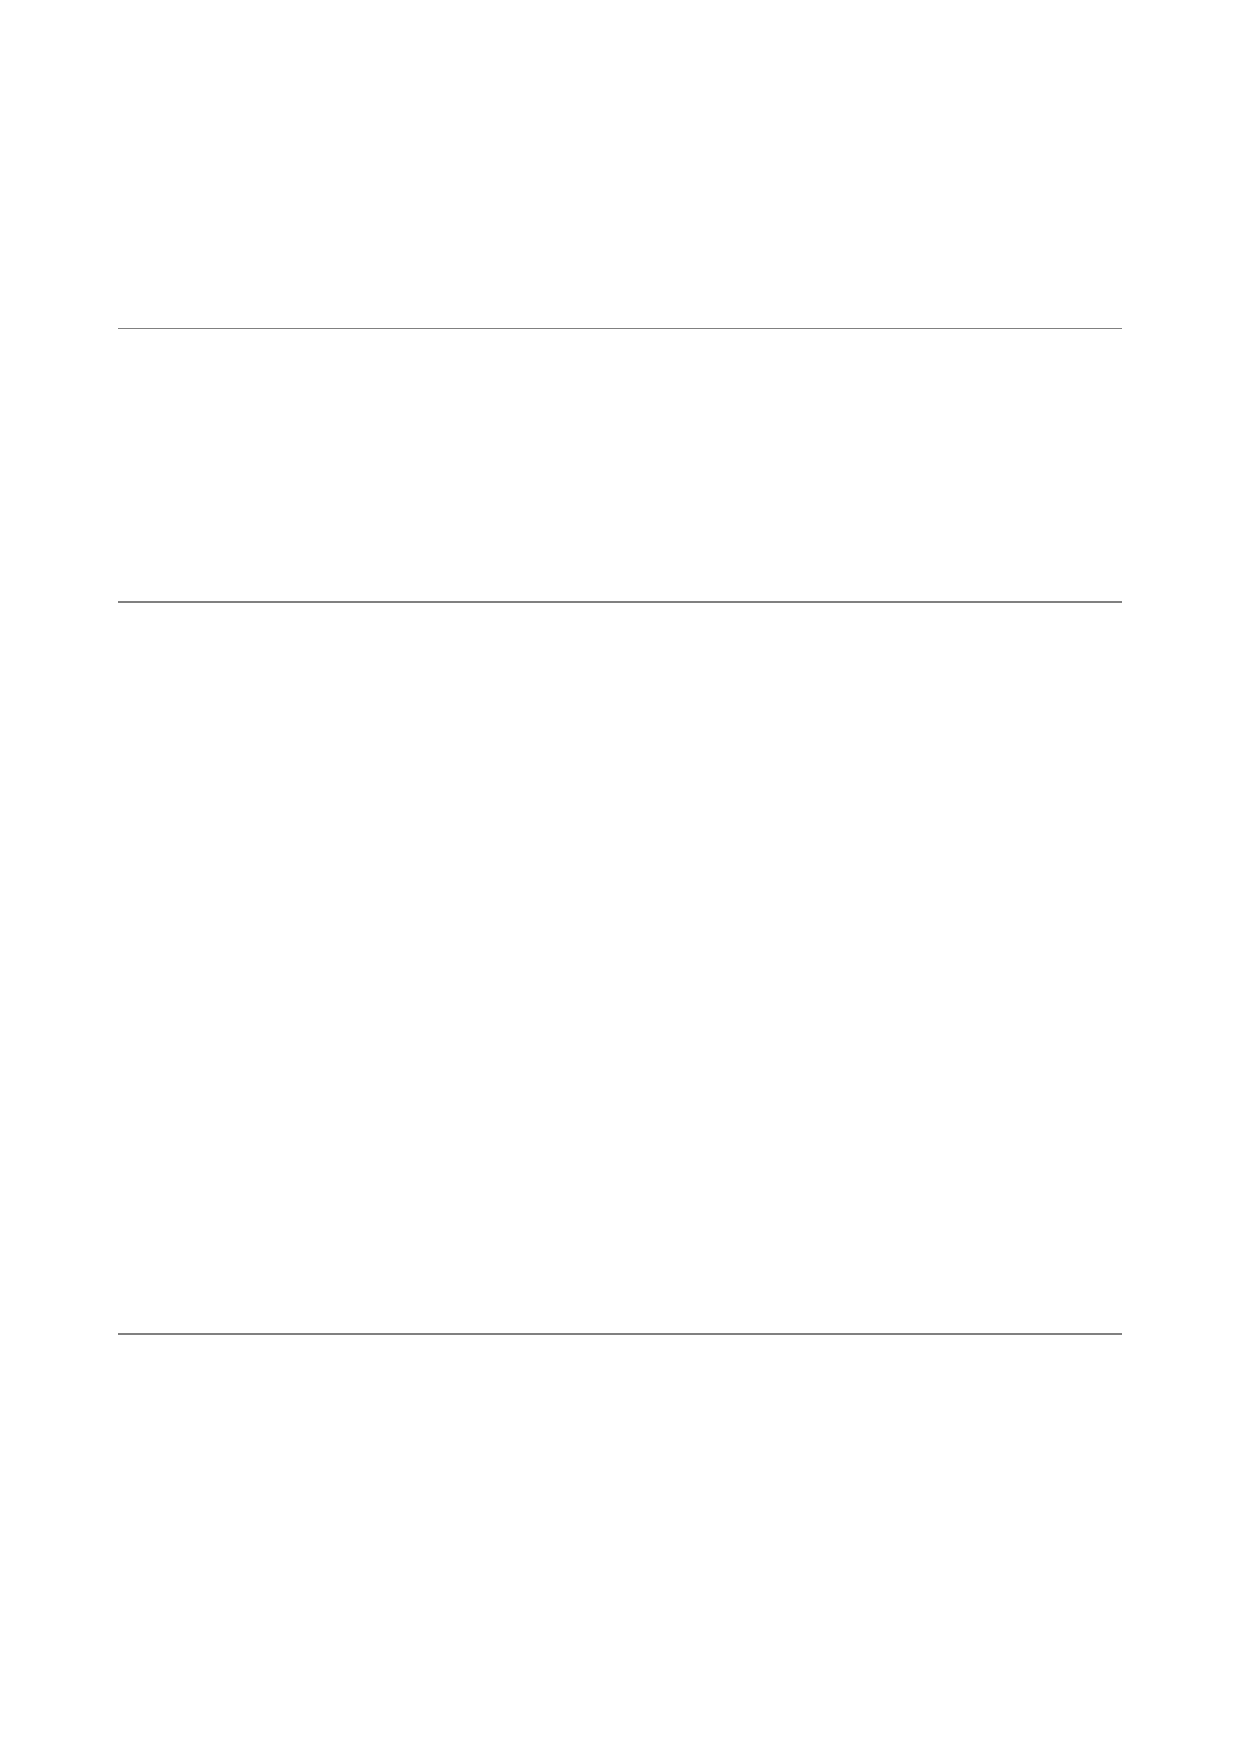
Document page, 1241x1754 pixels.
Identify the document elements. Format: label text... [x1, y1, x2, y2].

text Но замена прототипа — тяжёлая операция для движка, поэтому её используют редко. [118, 1539, 1122, 1568]
text СТАЛО: [118, 909, 1122, 938]
subtitle 🧠 Зачем так делают? [118, 1388, 1122, 1446]
list rabbit.eats станет undefined, если не задать в самом rabbit. [162, 1168, 1122, 1199]
subtitle ❗ Что это означает? [118, 1025, 1122, 1058]
text Object.getPrototypeOf(rabbit) возвращает ссылку на прототип объекта rabbit. [118, 487, 1122, 518]
text Object.setPrototypeOf(rabbit, {}); [118, 708, 1122, 732]
text rabbit → {} → Object.prototype [118, 957, 1122, 981]
text Проверим: [118, 1218, 1122, 1247]
list Идёт в прототип (animal) — находит eats: true. [162, 216, 1122, 247]
text Поскольку rabbit был создан через Object.create(animal), его прототип = animal. [118, 537, 1122, 568]
subtitle ▶ 4. Проверка прототипа [118, 378, 1122, 422]
subtitle ▶ 5. Замена прототипа [118, 652, 1122, 695]
text После замены прототипа: [118, 1071, 1122, 1099]
text Как JS ищет свойство: [118, 118, 1122, 147]
list rabbit больше не наследует свойство eats от animal. [162, 1118, 1122, 1149]
text alert(Object.getPrototypeOf(rabbit) === animal); // true [118, 434, 1122, 458]
text Иногда нужно динамически менять поведение объекта — например, временно подключать другой набор методов или отменять наследование. [118, 1458, 1122, 1520]
text → поэтому выводится true. [118, 266, 1122, 294]
text rabbit → animal → Object.prototype [118, 856, 1122, 880]
list Смотрит в rabbit — нет eats. [162, 166, 1122, 197]
text alert(rabbit.eats); // undefined [118, 1266, 1122, 1289]
text Теперь цепочка прототипов меняется: [118, 761, 1122, 790]
text БЫЛО: [118, 809, 1122, 837]
